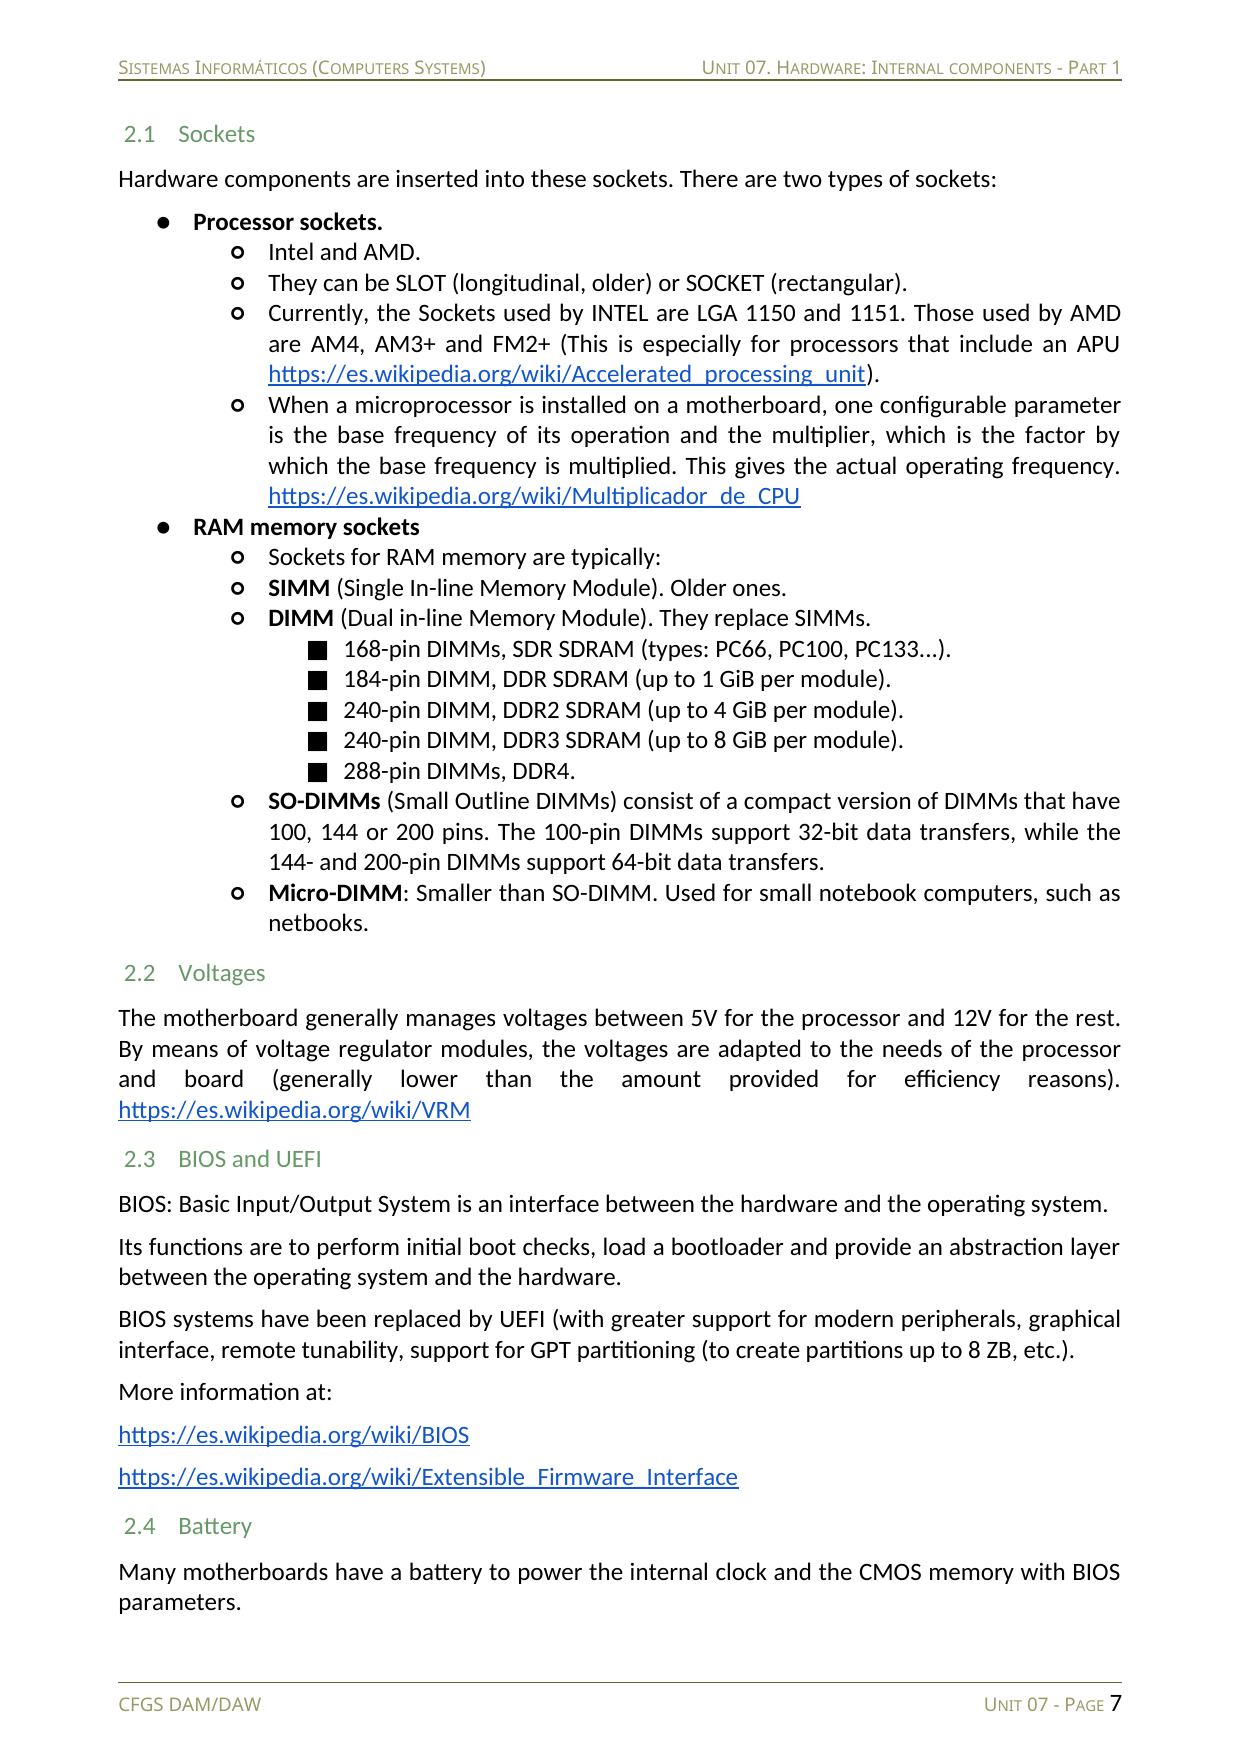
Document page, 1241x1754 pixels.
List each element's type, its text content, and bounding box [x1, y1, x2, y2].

text The motherboard generally manages voltages between 5V for the processor and 12V for the rest. By means of voltage regulator modules, the voltages are adapted to the needs of the processor and board (generally lower than the amount provided for efficiency reasons). https://es.wikipedia.org/wiki/VRM [118, 1002, 1122, 1124]
list 168-pin DIMMs, SDR SDRAM (types: PC66, PC100, PC133...). [306, 633, 1122, 663]
subtitle Battery [118, 1510, 1122, 1541]
text Hardware components are inserted into these sockets. There are two types of sockets: [118, 163, 1122, 194]
list Intel and AMD. [231, 236, 1122, 267]
list They can be SLOT (longitudinal, older) or SOCKET (rectangular). [231, 267, 1122, 297]
text Its functions are to perform initial boot checks, load a bootloader and provide an abstraction layer between the operating system and the hardware. [118, 1231, 1122, 1292]
list Sockets for RAM memory are typically: [231, 541, 1122, 572]
list Processor sockets. [156, 206, 1122, 236]
list SO-DIMMs (Small Outline DIMMs) consist of a compact version of DIMMs that have 100, 144 or 200 pins. The 100-pin DIMMs support 32-bit data transfers, while the 144- and 200-pin DIMMs support 64-bit data transfers. [231, 786, 1122, 877]
text Many motherboards have a battery to power the internal clock and the CMOS memory with BIOS parameters. [118, 1556, 1122, 1617]
subtitle Voltages [118, 957, 1122, 987]
subtitle Sockets [118, 118, 1122, 148]
list When a microprocessor is installed on a motherboard, one configurable parameter is the base frequency of its operation and the multiplier, which is the factor by which the base frequency is multiplied. This gives the actual operating frequency. https://es.wikipedia.org/wiki/Multiplicador_de_CPU [231, 389, 1122, 511]
list Currently, the Sockets used by INTEL are LGA 1150 and 1151. Those used by AMD are AM4, AM3+ and FM2+ (This is especially for processors that include an APU https://es.wikipedia.org/wiki/Accelerated_processing_unit). [231, 297, 1122, 389]
list 288-pin DIMMs, DDR4. [306, 755, 1122, 786]
list RAM memory sockets [156, 511, 1122, 541]
text https://es.wikipedia.org/wiki/Extensible_Firmware_Interface [118, 1461, 1122, 1492]
text BIOS: Basic Input/Output System is an interface between the hardware and the operating system. [118, 1188, 1122, 1219]
subtitle BIOS and UEFI [118, 1143, 1122, 1174]
list SIMM (Single In-line Memory Module). Older ones. [231, 572, 1122, 602]
list 184-pin DIMM, DDR SDRAM (up to 1 GiB per module). [306, 663, 1122, 694]
text https://es.wikipedia.org/wiki/BIOS [118, 1419, 1122, 1449]
list DIMM (Dual in-line Memory Module). They replace SIMMs. [231, 602, 1122, 633]
text BIOS systems have been replaced by UEFI (with greater support for modern peripherals, graphical interface, remote tunability, support for GPT partitioning (to create partitions up to 8 ZB, etc.). [118, 1304, 1122, 1365]
list 240-pin DIMM, DDR2 SDRAM (up to 4 GiB per module). [306, 694, 1122, 724]
list 240-pin DIMM, DDR3 SDRAM (up to 8 GiB per module). [306, 724, 1122, 755]
text More information at: [118, 1376, 1122, 1407]
list Micro-DIMM: Smaller than SO-DIMM. Used for small notebook computers, such as netbooks. [231, 877, 1122, 938]
